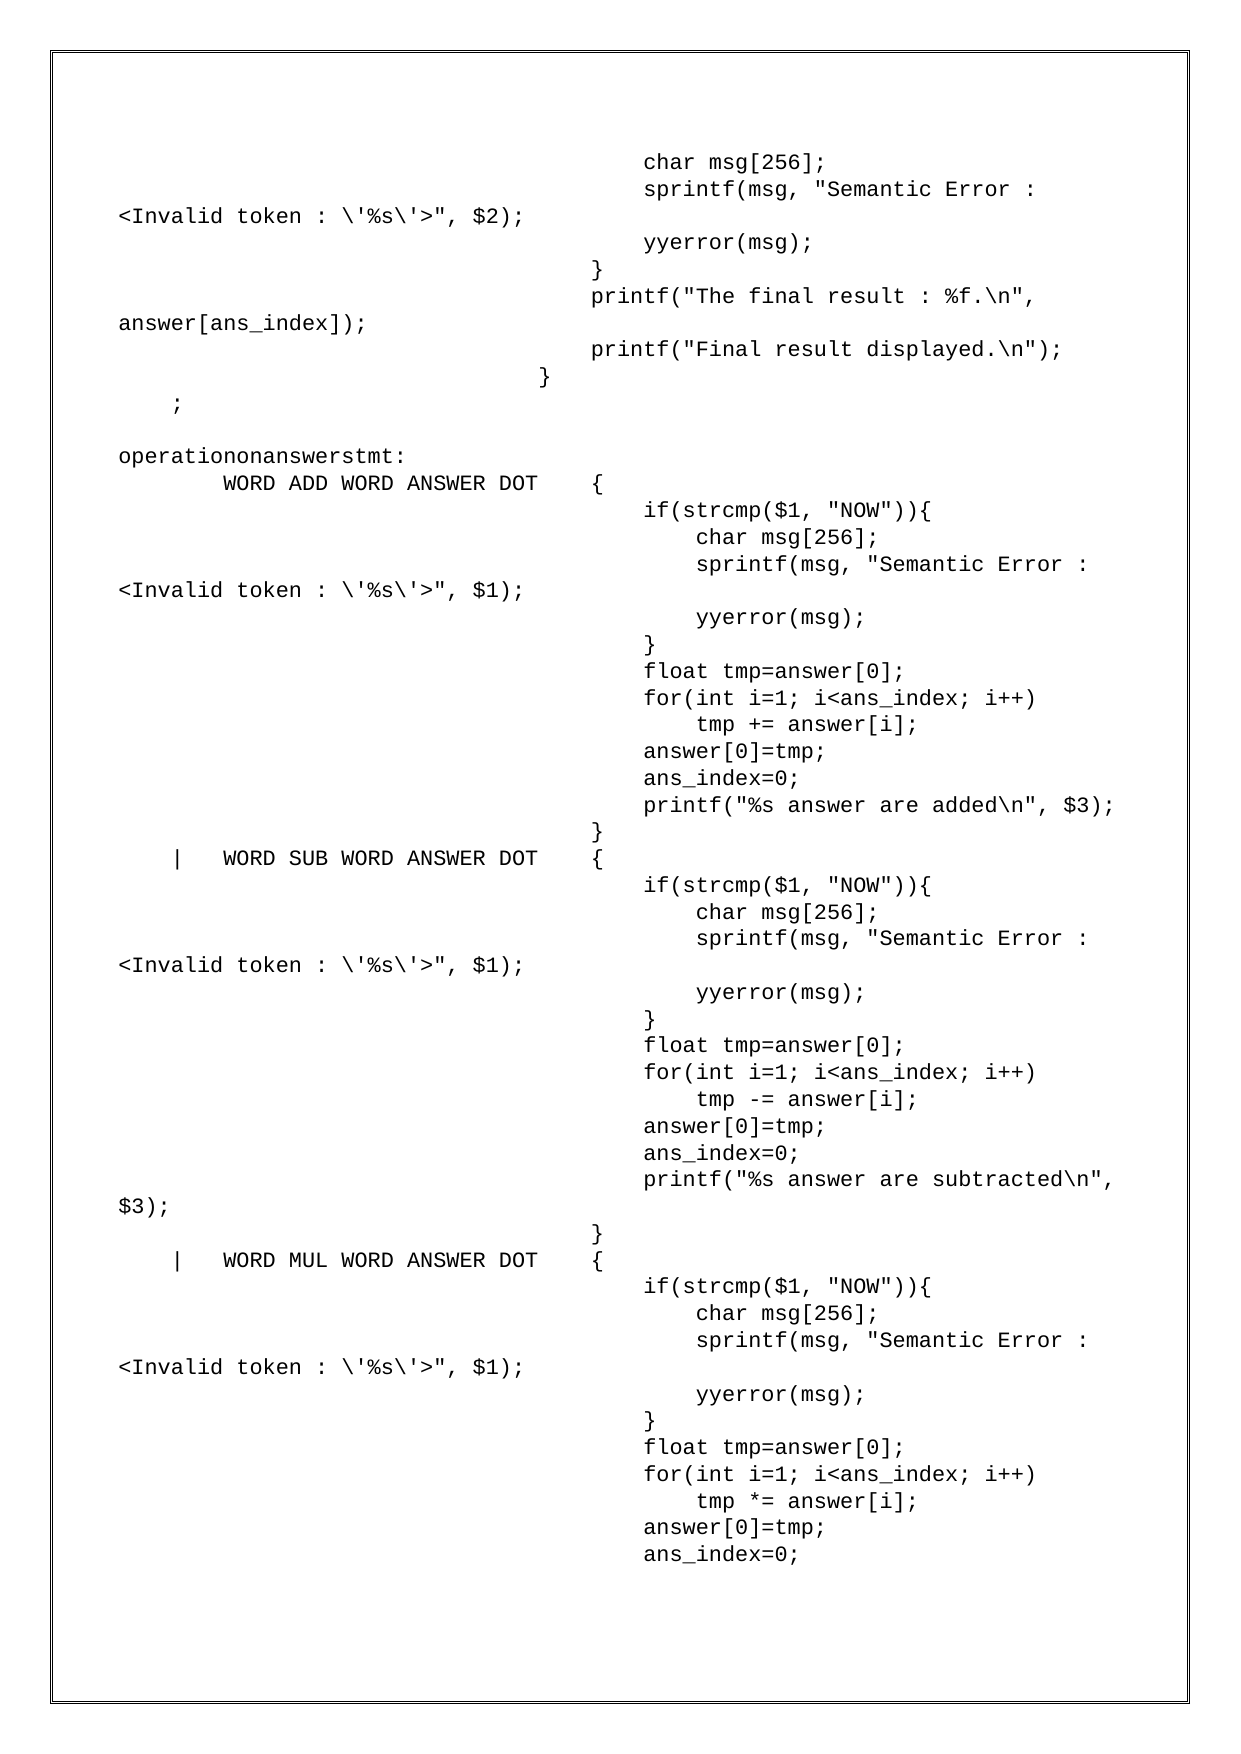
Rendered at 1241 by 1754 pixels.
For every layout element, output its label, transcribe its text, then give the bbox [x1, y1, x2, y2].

text ans_index=0; [118, 1142, 1122, 1167]
text tmp += answer[i]; [118, 713, 1122, 738]
text } [118, 1222, 1122, 1247]
text sprintf(msg, "Semantic Error : <Invalid token : \'%s\'>", $2); [118, 178, 1122, 229]
text WORD ADD WORD ANSWER DOT { [118, 472, 1122, 497]
text for(int i=1; i<ans_index; i++) [118, 1061, 1122, 1086]
text answer[0]=tmp; [118, 1517, 1122, 1541]
text char msg[256]; [118, 526, 1122, 551]
text tmp -= answer[i]; [118, 1088, 1122, 1113]
text answer[0]=tmp; [118, 740, 1122, 765]
text if(strcmp($1, "NOW")){ [118, 874, 1122, 899]
text ans_index=0; [118, 767, 1122, 792]
text yyerror(msg); [118, 606, 1122, 631]
text yyerror(msg); [118, 1383, 1122, 1407]
text char msg[256]; [118, 901, 1122, 926]
text ans_index=0; [118, 1543, 1122, 1568]
text | WORD MUL WORD ANSWER DOT { [118, 1249, 1122, 1274]
text operationonanswerstmt: [118, 446, 1122, 471]
text ; [118, 392, 1122, 417]
text for(int i=1; i<ans_index; i++) [118, 687, 1122, 711]
text printf("Final result displayed.\n"); [118, 339, 1122, 363]
text char msg[256]; [118, 151, 1122, 176]
text printf("%s answer are added\n", $3); [118, 794, 1122, 818]
text sprintf(msg, "Semantic Error : <Invalid token : \'%s\'>", $1); [118, 553, 1122, 604]
text yyerror(msg); [118, 232, 1122, 256]
text printf("The final result : %f.\n", answer[ans_index]); [118, 285, 1122, 337]
text answer[0]=tmp; [118, 1115, 1122, 1140]
text yyerror(msg); [118, 981, 1122, 1006]
text } [118, 633, 1122, 658]
text float tmp=answer[0]; [118, 660, 1122, 685]
text float tmp=answer[0]; [118, 1035, 1122, 1059]
text } [118, 1409, 1122, 1434]
text if(strcmp($1, "NOW")){ [118, 1276, 1122, 1300]
text printf("%s answer are subtracted\n", $3); [118, 1168, 1122, 1220]
text | WORD SUB WORD ANSWER DOT { [118, 847, 1122, 872]
text sprintf(msg, "Semantic Error : <Invalid token : \'%s\'>", $1); [118, 928, 1122, 979]
text } [118, 821, 1122, 845]
text char msg[256]; [118, 1302, 1122, 1327]
text } [118, 1008, 1122, 1033]
text } [118, 258, 1122, 283]
text for(int i=1; i<ans_index; i++) [118, 1463, 1122, 1488]
text if(strcmp($1, "NOW")){ [118, 499, 1122, 524]
text float tmp=answer[0]; [118, 1436, 1122, 1461]
text tmp *= answer[i]; [118, 1490, 1122, 1514]
text sprintf(msg, "Semantic Error : <Invalid token : \'%s\'>", $1); [118, 1329, 1122, 1381]
text } [118, 365, 1122, 390]
